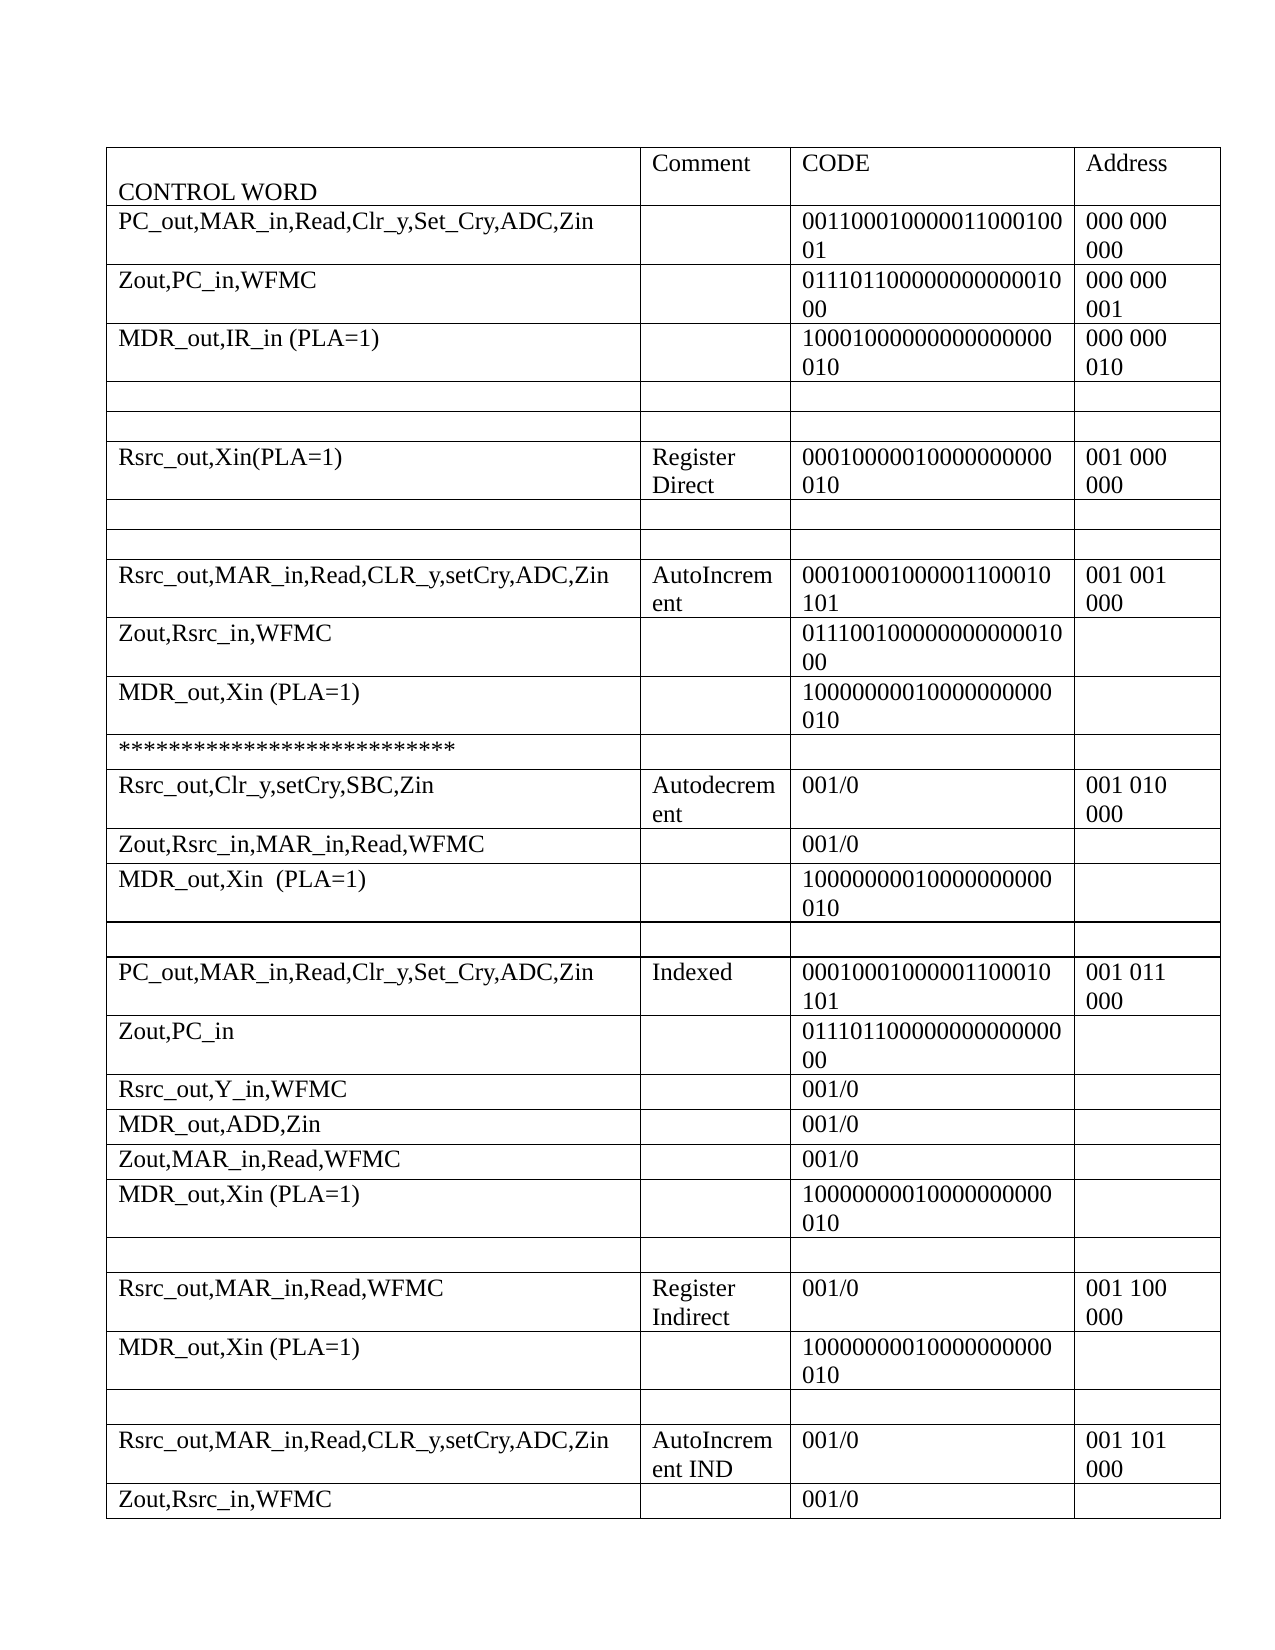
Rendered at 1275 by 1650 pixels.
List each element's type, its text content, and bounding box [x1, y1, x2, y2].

table_cell 001/0 [791, 1484, 1074, 1518]
table_cell 001 001 000 [1075, 560, 1220, 617]
table_cell 001/0 [791, 1075, 1074, 1108]
table_cell Autodecrement [641, 770, 790, 828]
table_cell PC_out,MAR_in,Read,Clr_y,Set_Cry,ADC,Zin [107, 206, 640, 264]
table_cell [641, 1145, 790, 1178]
table_cell [791, 412, 1074, 441]
table_cell MDR_out,Xin (PLA=1) [107, 1180, 640, 1237]
table_cell Zout,Rsrc_in,WFMC [107, 1484, 640, 1518]
table_cell [641, 500, 790, 529]
table_cell 01110110000000000000000 [791, 1016, 1074, 1073]
table_cell Rsrc_out,MAR_in,Read,CLR_y,setCry,ADC,Zin [107, 1425, 640, 1483]
table_cell Register Direct [641, 442, 790, 499]
table_cell 001 100 000 [1075, 1273, 1220, 1331]
table_cell 000 000 000 [1075, 206, 1220, 264]
table_cell [107, 500, 640, 529]
table_cell Rsrc_out,MAR_in,Read,WFMC [107, 1273, 640, 1331]
table_cell 001 101 000 [1075, 1425, 1220, 1483]
table_cell [641, 1390, 790, 1424]
table_cell [641, 735, 790, 769]
table_cell 001/0 [791, 1145, 1074, 1178]
table_cell [791, 1390, 1074, 1424]
table_cell 00110001000001100010001 [791, 206, 1074, 264]
table_cell Zout,Rsrc_in,MAR_in,Read,WFMC [107, 829, 640, 863]
table_cell [1075, 829, 1220, 863]
table_cell Rsrc_out,Y_in,WFMC [107, 1075, 640, 1108]
table_cell Zout,Rsrc_in,WFMC [107, 618, 640, 676]
table_cell MDR_out,IR_in (PLA=1) [107, 324, 640, 381]
table_cell [791, 500, 1074, 529]
table_cell [641, 864, 790, 921]
table_cell 001/0 [791, 829, 1074, 863]
table_cell [641, 530, 790, 559]
table_cell [641, 1332, 790, 1389]
table_cell 10000000010000000000010 [791, 1180, 1074, 1237]
table_cell [1075, 1075, 1220, 1108]
table_cell [1075, 1110, 1220, 1143]
table_cell *************************** [107, 735, 640, 769]
table_cell AutoIncrement [641, 560, 790, 617]
table_cell 01110110000000000001000 [791, 265, 1074, 322]
table_cell 00010001000001100010101 [791, 958, 1074, 1015]
table_cell [791, 1238, 1074, 1272]
table_cell [641, 206, 790, 264]
table_cell [641, 412, 790, 441]
table_cell MDR_out,ADD,Zin [107, 1110, 640, 1143]
table_cell [1075, 677, 1220, 734]
table_header CONTROL WORD [107, 148, 640, 205]
table_cell [1075, 1180, 1220, 1237]
table_cell [107, 530, 640, 559]
table_cell [107, 382, 640, 411]
table_cell 000 000 010 [1075, 324, 1220, 381]
table_cell MDR_out,Xin (PLA=1) [107, 677, 640, 734]
table_cell 001/0 [791, 770, 1074, 828]
table_cell [791, 735, 1074, 769]
table_cell [791, 382, 1074, 411]
table_cell 001 011 000 [1075, 958, 1220, 1015]
table_cell Zout,MAR_in,Read,WFMC [107, 1145, 640, 1178]
table_cell [1075, 530, 1220, 559]
table_cell [107, 412, 640, 441]
table_cell 000 000 001 [1075, 265, 1220, 322]
table_cell [1075, 1332, 1220, 1389]
table_cell 10001000000000000000010 [791, 324, 1074, 381]
table_cell PC_out,MAR_in,Read,Clr_y,Set_Cry,ADC,Zin [107, 958, 640, 1015]
table_cell MDR_out,Xin (PLA=1) [107, 864, 640, 921]
table_cell [641, 1484, 790, 1518]
table_cell 10000000010000000000010 [791, 1332, 1074, 1389]
table_cell [641, 618, 790, 676]
table_cell [1075, 1145, 1220, 1178]
table_cell 10000000010000000000010 [791, 677, 1074, 734]
table_cell Rsrc_out,MAR_in,Read,CLR_y,setCry,ADC,Zin [107, 560, 640, 617]
table_cell [1075, 1016, 1220, 1073]
table_header Comment [641, 148, 790, 205]
table_cell 001 000 000 [1075, 442, 1220, 499]
table_cell [641, 1016, 790, 1073]
table_cell Zout,PC_in [107, 1016, 640, 1073]
table_cell [641, 265, 790, 322]
table_cell [641, 1110, 790, 1143]
table_cell [1075, 382, 1220, 411]
table_cell 001 010 000 [1075, 770, 1220, 828]
table_cell 00010001000001100010101 [791, 560, 1074, 617]
table_cell [641, 382, 790, 411]
table_cell [641, 324, 790, 381]
table_cell [107, 923, 640, 956]
table_cell 001/0 [791, 1425, 1074, 1483]
table_cell Indexed [641, 958, 790, 1015]
table_cell [641, 829, 790, 863]
table_cell 001/0 [791, 1110, 1074, 1143]
table_cell [641, 1238, 790, 1272]
table_cell [641, 1075, 790, 1108]
table_cell [107, 1390, 640, 1424]
table_cell Rsrc_out,Clr_y,setCry,SBC,Zin [107, 770, 640, 828]
table_cell 10000000010000000000010 [791, 864, 1074, 921]
table_cell [791, 923, 1074, 956]
table_cell [1075, 1390, 1220, 1424]
table_cell MDR_out,Xin (PLA=1) [107, 1332, 640, 1389]
table_cell [791, 530, 1074, 559]
table_cell 00010000010000000000010 [791, 442, 1074, 499]
table_cell [1075, 1484, 1220, 1518]
table_cell [641, 1180, 790, 1237]
table_cell [1075, 1238, 1220, 1272]
table_cell 001/0 [791, 1273, 1074, 1331]
table_cell [1075, 923, 1220, 956]
table_cell Zout,PC_in,WFMC [107, 265, 640, 322]
table_cell [1075, 618, 1220, 676]
table_cell 01110010000000000001000 [791, 618, 1074, 676]
table_cell Rsrc_out,Xin(PLA=1) [107, 442, 640, 499]
table_header CODE [791, 148, 1074, 205]
table_cell [1075, 412, 1220, 441]
table_cell [641, 677, 790, 734]
table_cell [641, 923, 790, 956]
table_cell [1075, 735, 1220, 769]
table_header Address [1075, 148, 1220, 205]
table_cell AutoIncrement IND [641, 1425, 790, 1483]
table_cell [1075, 864, 1220, 921]
table_cell [1075, 500, 1220, 529]
table_cell [107, 1238, 640, 1272]
table_cell Register Indirect [641, 1273, 790, 1331]
